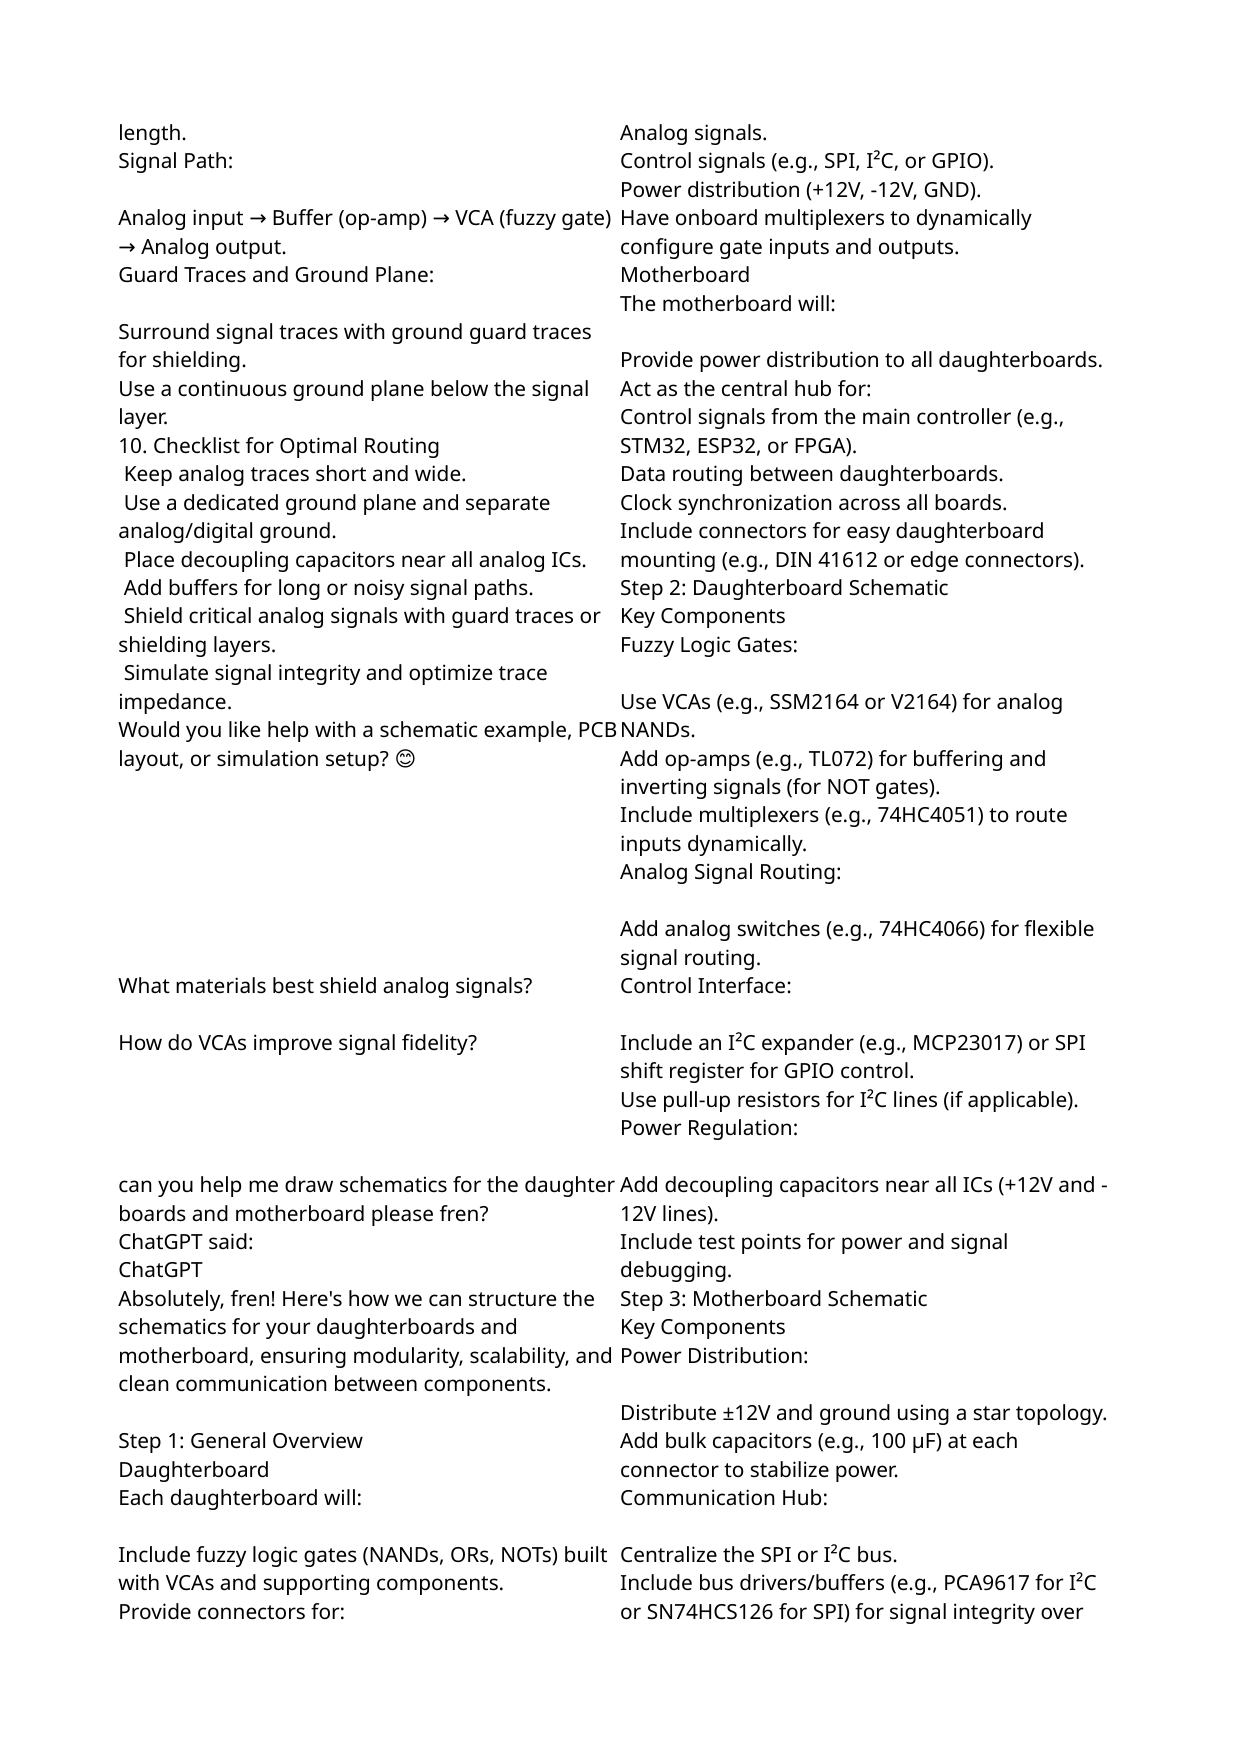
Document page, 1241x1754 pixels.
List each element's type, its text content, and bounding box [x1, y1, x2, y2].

text Include fuzzy logic gates (NANDs, ORs, NOTs) built with VCAs and supporting components. [118, 1540, 620, 1597]
text Guard Traces and Ground Plane: [118, 260, 620, 289]
text Include connectors for easy daughterboard mounting (e.g., DIN 41612 or edge connectors). [620, 516, 1122, 573]
text Key Components [620, 1312, 1122, 1341]
text Step 3: Motherboard Schematic [620, 1284, 1122, 1312]
text Surround signal traces with ground guard traces for shielding. [118, 317, 620, 374]
text Step 1: General Overview [118, 1426, 620, 1455]
text Place decoupling capacitors near all analog ICs. [118, 545, 620, 573]
text Key Components [620, 602, 1122, 630]
text Daughterboard [118, 1455, 620, 1483]
text Use a continuous ground plane below the signal layer. [118, 374, 620, 431]
text Add bulk capacitors (e.g., 100 µF) at each connector to stabilize power. [620, 1426, 1122, 1483]
text Use a dedicated ground plane and separate analog/digital ground. [118, 488, 620, 545]
text Include an I²C expander (e.g., MCP23017) or SPI shift register for GPIO control. [620, 1028, 1122, 1085]
text Use pull-up resistors for I²C lines (if applicable). [620, 1085, 1122, 1113]
text Analog signals. [620, 118, 1122, 147]
text Would you like help with a schematic example, PCB layout, or simulation setup? 😊 [118, 715, 620, 772]
text Each daughterboard will: [118, 1483, 620, 1512]
text Data routing between daughterboards. [620, 459, 1122, 488]
text The motherboard will: [620, 289, 1122, 317]
text Keep analog traces short and wide. [118, 459, 620, 488]
text What materials best shield analog signals? [118, 971, 620, 1000]
text Provide power distribution to all daughterboards. [620, 346, 1122, 374]
text Step 2: Daughterboard Schematic [620, 573, 1122, 602]
text Clock synchronization across all boards. [620, 488, 1122, 516]
text Control signals (e.g., SPI, I²C, or GPIO). [620, 147, 1122, 175]
text Power Regulation: [620, 1113, 1122, 1142]
text ChatGPT [118, 1256, 620, 1284]
text Have onboard multiplexers to dynamically configure gate inputs and outputs. [620, 203, 1122, 260]
text Motherboard [620, 260, 1122, 289]
text Add buffers for long or noisy signal paths. [118, 573, 620, 602]
text Shield critical analog signals with guard traces or shielding layers. [118, 602, 620, 658]
text can you help me draw schematics for the daughter boards and motherboard please fren? [118, 1170, 620, 1227]
text Fuzzy Logic Gates: [620, 630, 1122, 658]
text Power Distribution: [620, 1341, 1122, 1369]
text Add op-amps (e.g., TL072) for buffering and inverting signals (for NOT gates). [620, 744, 1122, 801]
text Include multiplexers (e.g., 74HC4051) to route inputs dynamically. [620, 801, 1122, 857]
text Absolutely, fren! Here's how we can structure the schematics for your daughterboards and motherboard, ensuring modularity, scalability, and clean communication between components. [118, 1284, 620, 1398]
text Act as the central hub for: [620, 374, 1122, 402]
text 10. Checklist for Optimal Routing [118, 431, 620, 459]
text Distribute ±12V and ground using a star topology. [620, 1398, 1122, 1426]
text Include test points for power and signal debugging. [620, 1227, 1122, 1284]
text ChatGPT said: [118, 1227, 620, 1256]
text Communication Hub: [620, 1483, 1122, 1512]
text Signal Path: [118, 147, 620, 175]
text Use VCAs (e.g., SSM2164 or V2164) for analog NANDs. [620, 687, 1122, 744]
text Centralize the SPI or I²C bus. [620, 1540, 1122, 1568]
text length. [118, 118, 620, 147]
text How do VCAs improve signal fidelity? [118, 1028, 620, 1057]
text Control Interface: [620, 971, 1122, 1000]
text Power distribution (+12V, -12V, GND). [620, 175, 1122, 203]
text Analog Signal Routing: [620, 857, 1122, 886]
text Simulate signal integrity and optimize trace impedance. [118, 658, 620, 715]
text Add analog switches (e.g., 74HC4066) for flexible signal routing. [620, 914, 1122, 971]
text Include bus drivers/buffers (e.g., PCA9617 for I²C or SN74HCS126 for SPI) for signal integrity over [620, 1568, 1122, 1625]
text Analog input → Buffer (op-amp) → VCA (fuzzy gate) → Analog output. [118, 203, 620, 260]
text Add decoupling capacitors near all ICs (+12V and -12V lines). [620, 1170, 1122, 1227]
text Control signals from the main controller (e.g., STM32, ESP32, or FPGA). [620, 402, 1122, 459]
text Provide connectors for: [118, 1597, 620, 1625]
